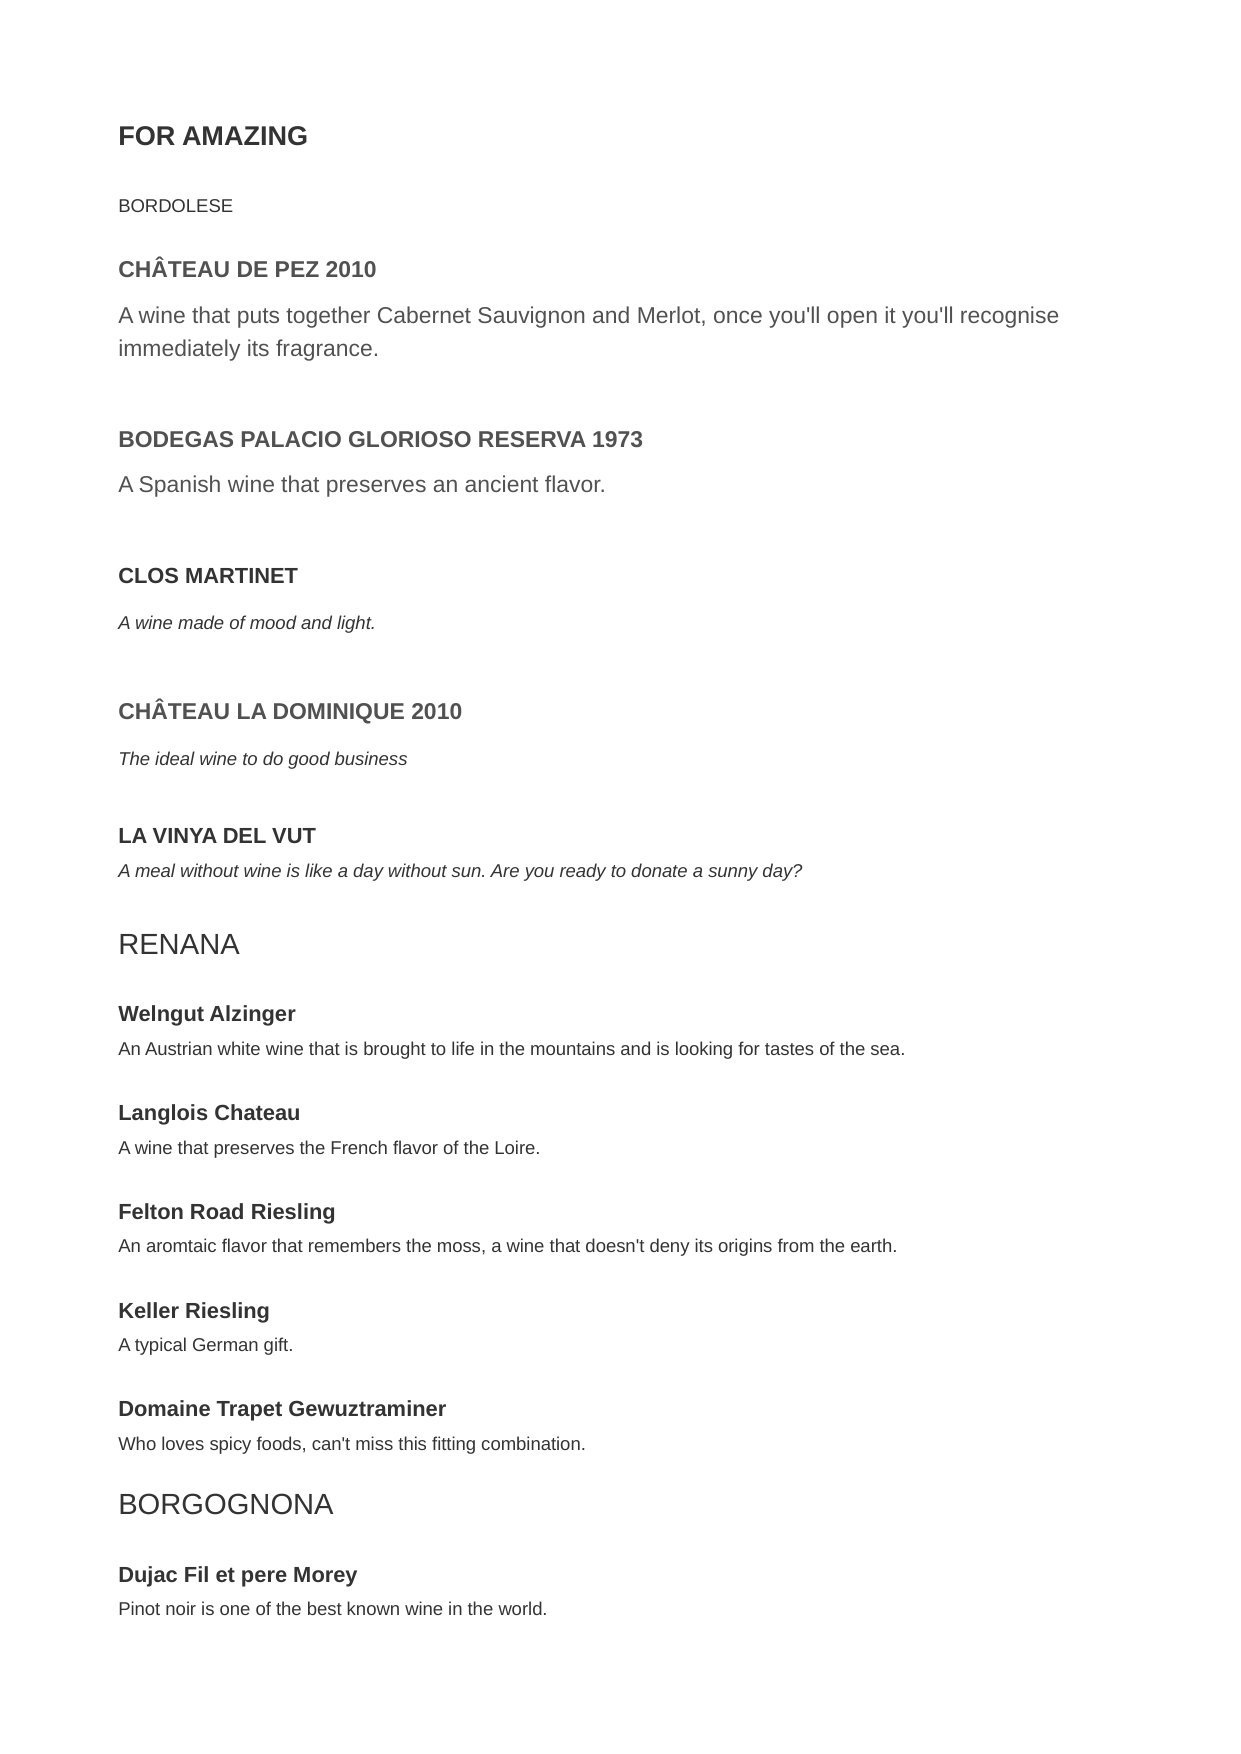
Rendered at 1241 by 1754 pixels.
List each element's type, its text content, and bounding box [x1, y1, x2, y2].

text BORDOLESE [118, 184, 1122, 217]
text Keller Riesling [118, 1290, 1122, 1323]
text Domaine Trapet Gewuztraminer [118, 1388, 1122, 1421]
list CHÂTEAU LA DOMINIQUE 2010 [118, 691, 1122, 724]
list CLOS MARTINET [118, 555, 1122, 588]
text Felton Road Riesling [118, 1191, 1122, 1224]
list The ideal wine to do good business [118, 737, 1122, 770]
list LA VINYA DEL VUT [118, 815, 1122, 848]
text An aromtaic flavor that remembers the moss, a wine that doesn't deny its origins from the earth. [118, 1224, 1122, 1257]
text Who loves spicy foods, can't miss this fitting combination. [118, 1421, 1122, 1454]
list BODEGAS PALACIO GLORIOSO RESERVA 1973 [118, 419, 1122, 452]
text A wine that preserves the French flavor of the Loire. [118, 1125, 1122, 1158]
text A wine that puts together Cabernet Sauvignon and Merlot, once you'll open it you'll recognise immediately its fragrance. [118, 295, 1122, 361]
text A meal without wine is like a day without sun. Are you ready to donate a sunny day? [118, 848, 1122, 881]
text A typical German gift. [118, 1323, 1122, 1356]
text Dujac Fil et pere Morey [118, 1554, 1122, 1587]
text RENANA [118, 927, 1122, 961]
text Langlois Chateau [118, 1092, 1122, 1125]
text A Spanish wine that preserves an ancient flavor. [118, 464, 1122, 497]
text An Austrian white wine that is brought to life in the mountains and is looking for tastes of the sea. [118, 1026, 1122, 1059]
text FOR AMAZING [118, 118, 1122, 151]
text CHÂTEAU DE PEZ 2010 [118, 250, 1122, 283]
text BORGOGNONA [118, 1487, 1122, 1521]
text Pinot noir is one of the best known wine in the world. [118, 1587, 1122, 1619]
list A wine made of mood and light. [118, 601, 1122, 633]
text Welngut Alzinger [118, 993, 1122, 1026]
